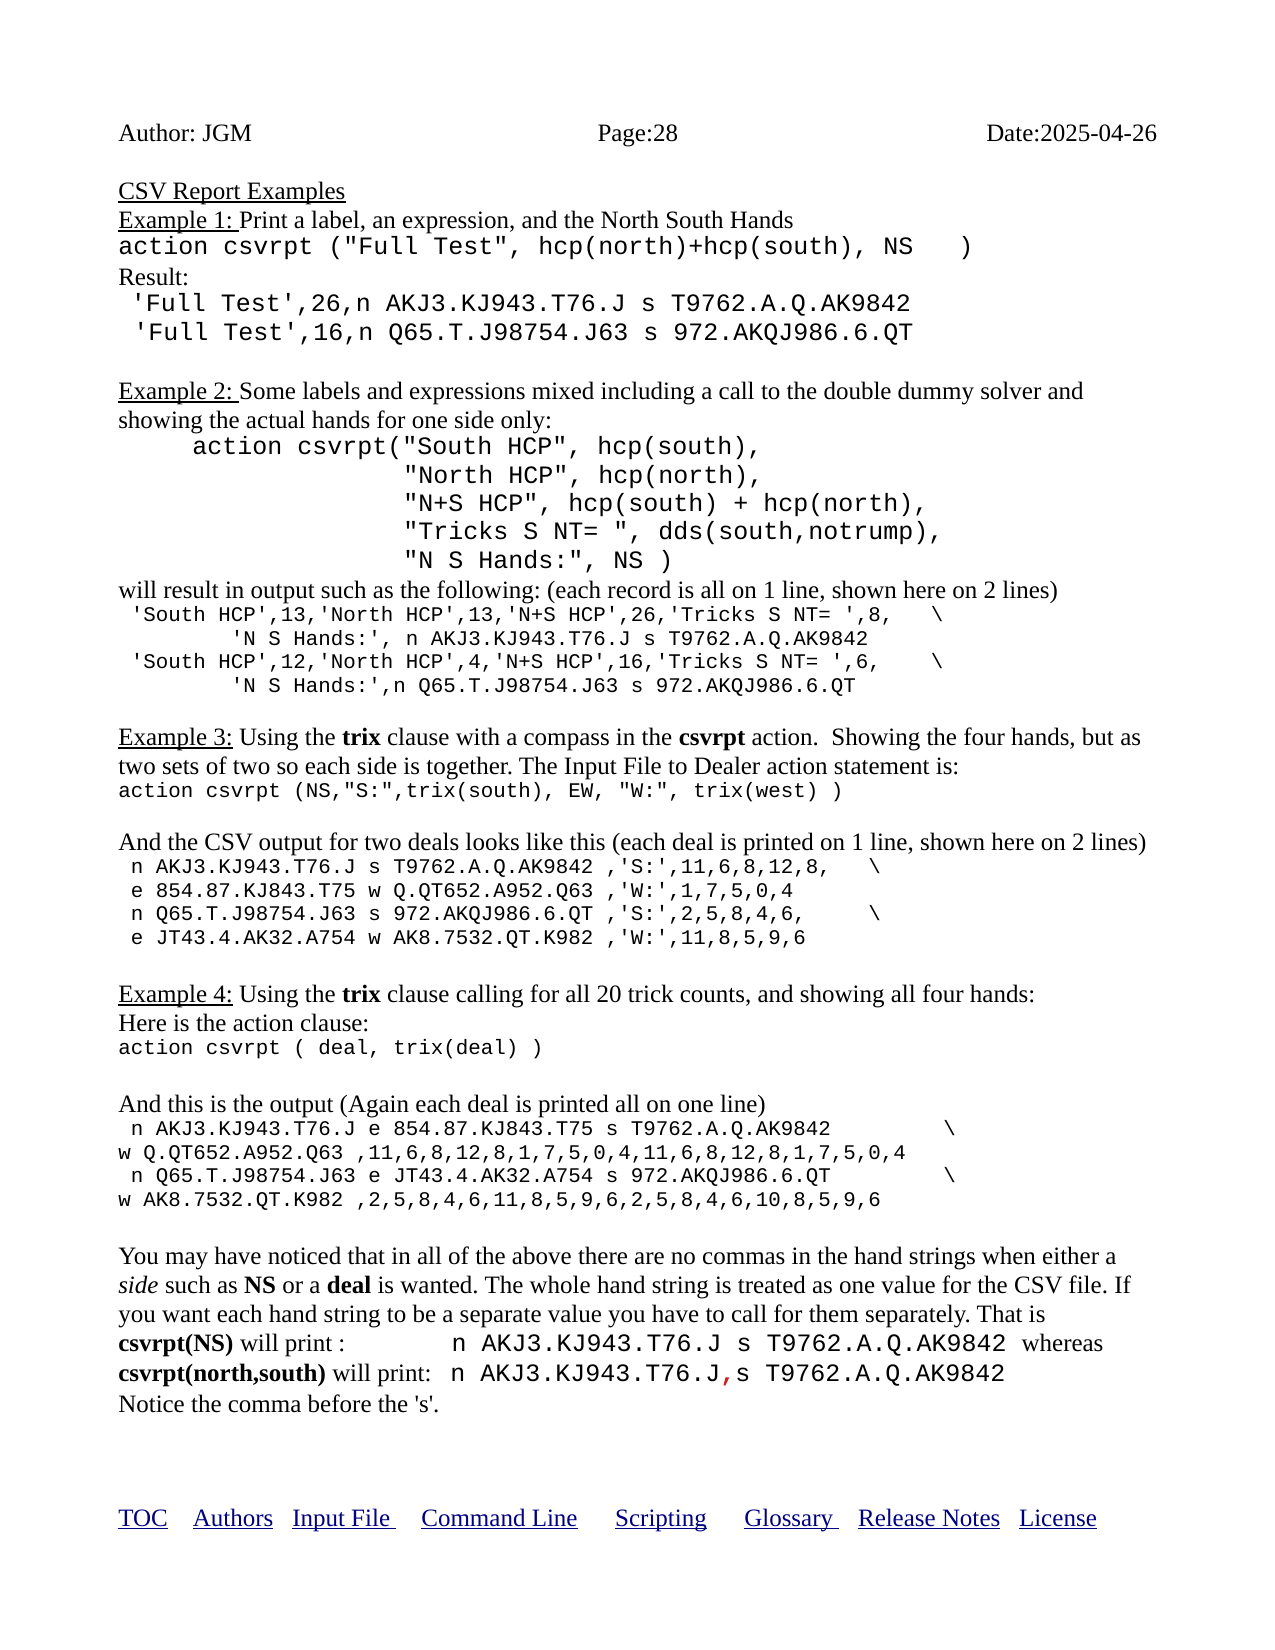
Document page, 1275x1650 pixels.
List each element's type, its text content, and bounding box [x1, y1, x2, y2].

text Example 2: Some labels and expressions mixed including a call to the double dummy solver and showing the actual hands for one side only: [118, 376, 1157, 434]
text n AKJ3.KJ943.T76.J e 854.87.KJ843.T75 s T9762.A.Q.AK9842 \ [118, 1118, 1157, 1142]
text action csvrpt ( deal, trix(deal) ) [118, 1037, 1157, 1061]
text action csvrpt (NS,"S:",trix(south), EW, "W:", trix(west) ) [118, 780, 1157, 804]
text action csvrpt("South HCP", hcp(south), [118, 434, 1157, 462]
text And the CSV output for two deals looks like this (each deal is printed on 1 line, shown here on 2 lines) [118, 827, 1157, 856]
text "N+S HCP", hcp(south) + hcp(north), [118, 491, 1157, 519]
text n Q65.T.J98754.J63 s 972.AKQJ986.6.QT ,'S:',2,5,8,4,6, \ [118, 903, 1157, 927]
text Example 4: Using the trix clause calling for all 20 trick counts, and showing all four hands: [118, 979, 1157, 1008]
text Result: [118, 262, 1157, 291]
text 'South HCP',13,'North HCP',13,'N+S HCP',26,'Tricks S NT= ',8, \ [118, 604, 1157, 628]
text "Tricks S NT= ", dds(south,notrump), [118, 519, 1157, 547]
text You may have noticed that in all of the above there are no commas in the hand strings when either a side such as NS or a deal is wanted. The whole hand string is treated as one value for the CSV file. If you want each hand string to be a separate value you have to call for them separately. That is csvrpt(NS) will print : n AKJ3.KJ943.T76.J s T9762.A.Q.AK9842 whereas csvrpt(north,south) will print: n AKJ3.KJ943.T76.J,s T9762.A.Q.AK9842 [118, 1241, 1157, 1389]
text 'South HCP',12,'North HCP',4,'N+S HCP',16,'Tricks S NT= ',6, \ [118, 652, 1157, 675]
text Example 1: Print a label, an expression, and the North South Hands [118, 205, 1157, 234]
text will result in output such as the following: (each record is all on 1 line, shown here on 2 lines) [118, 576, 1157, 604]
text Example 3: Using the trix clause with a compass in the csvrpt action. Showing the four hands, but as two sets of two so each side is together. The Input File to Dealer action statement is: [118, 722, 1157, 780]
text action csvrpt ("Full Test", hcp(north)+hcp(south), NS ) [118, 234, 1157, 262]
text Notice the comma before the 's'. [118, 1389, 1157, 1418]
text w Q.QT652.A952.Q63 ,11,6,8,12,8,1,7,5,0,4,11,6,8,12,8,1,7,5,0,4 [118, 1142, 1157, 1165]
text "N S Hands:", NS ) [118, 547, 1157, 576]
text Here is the action clause: [118, 1008, 1157, 1037]
text "North HCP", hcp(north), [118, 462, 1157, 491]
text 'Full Test',16,n Q65.T.J98754.J63 s 972.AKQJ986.6.QT [118, 319, 1157, 348]
text 'N S Hands:', n AKJ3.KJ943.T76.J s T9762.A.Q.AK9842 [118, 628, 1157, 652]
text 'Full Test',26,n AKJ3.KJ943.T76.J s T9762.A.Q.AK9842 [118, 291, 1157, 319]
text w AK8.7532.QT.K982 ,2,5,8,4,6,11,8,5,9,6,2,5,8,4,6,10,8,5,9,6 [118, 1189, 1157, 1213]
text CSV Report Examples [118, 176, 1157, 205]
text 'N S Hands:',n Q65.T.J98754.J63 s 972.AKQJ986.6.QT [118, 675, 1157, 699]
text n AKJ3.KJ943.T76.J s T9762.A.Q.AK9842 ,'S:',11,6,8,12,8, \ [118, 856, 1157, 880]
text e JT43.4.AK32.A754 w AK8.7532.QT.K982 ,'W:',11,8,5,9,6 [118, 927, 1157, 951]
text e 854.87.KJ843.T75 w Q.QT652.A952.Q63 ,'W:',1,7,5,0,4 [118, 880, 1157, 903]
text And this is the output (Again each deal is printed all on one line) [118, 1089, 1157, 1118]
text n Q65.T.J98754.J63 e JT43.4.AK32.A754 s 972.AKQJ986.6.QT \ [118, 1165, 1157, 1189]
